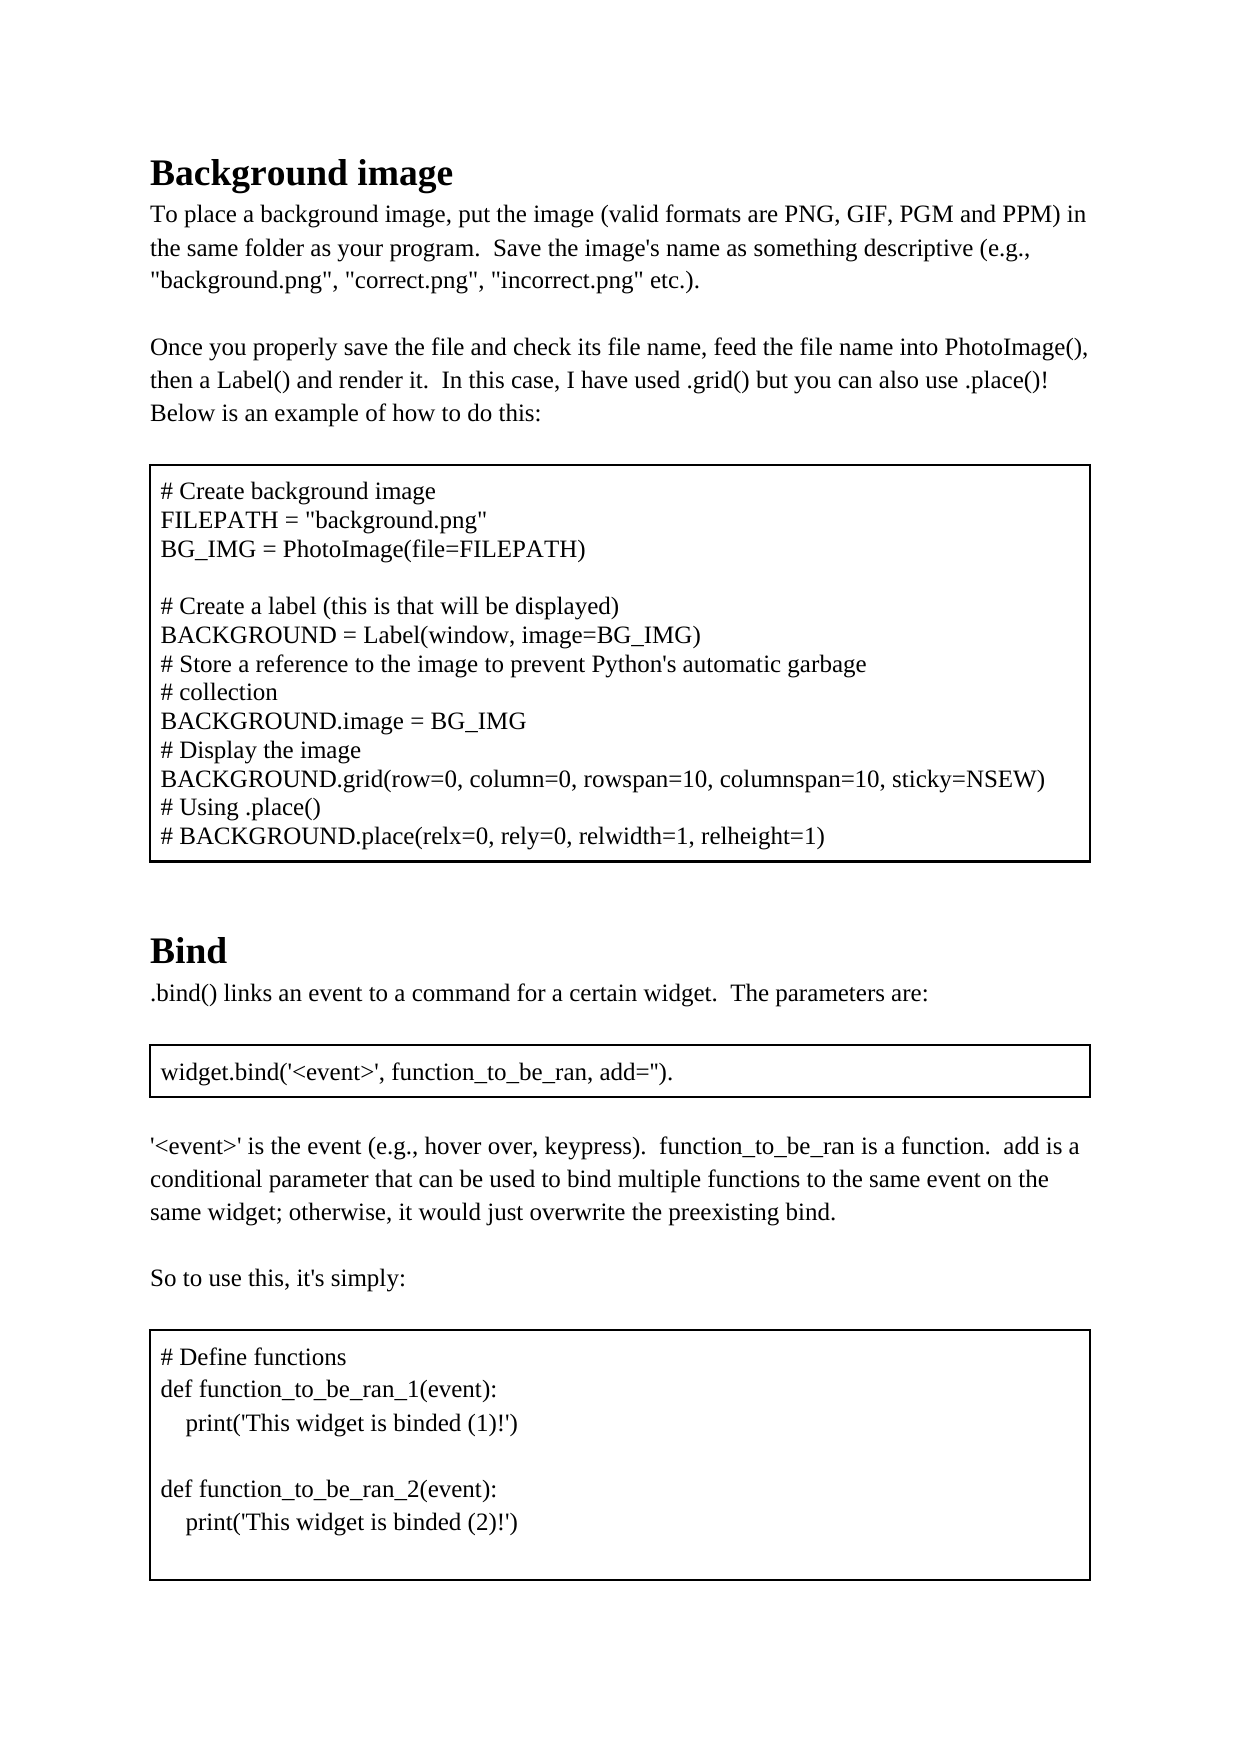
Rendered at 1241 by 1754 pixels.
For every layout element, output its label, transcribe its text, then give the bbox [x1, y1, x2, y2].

text So to use this, it's simply: [150, 1263, 1090, 1292]
text Background image [150, 150, 1090, 193]
text To place a background image, put the image (valid formats are PNG, GIF, PGM and PPM) in the same folder as your program. Save the image's name as something descriptive (e.g., "background.png", "correct.png", "incorrect.png" etc.). [150, 199, 1090, 294]
text Once you properly save the file and check its file name, feed the file name into PhotoImage(), then a Label() and render it. In this case, I have used .grid() but you can also use .place()! Below is an example of how to do this: [150, 332, 1090, 426]
text .bind() links an event to a command for a certain widget. The parameters are: [150, 978, 1090, 1007]
table_header # Define functions def function_to_be_ran_1(event): print('This widget is binded (1)!') def function_to_be_ran_2(event): print('This widget is binded (2)!') [151, 1331, 1089, 1579]
text '<event>' is the event (e.g., hover over, keypress). function_to_be_ran is a function. add is a conditional parameter that can be used to bind multiple functions to the same event on the same widget; otherwise, it would just overwrite the preexisting bind. [150, 1131, 1090, 1226]
table_header # Create background image FILEPATH = "background.png" BG_IMG = PhotoImage(file=FILEPATH) # Create a label (this is that will be displayed) BACKGROUND = Label(window, image=BG_IMG) # Store a reference to the image to prevent Python's automatic garbage # collection BACKGROUND.image = BG_IMG # Display the image BACKGROUND.grid(row=0, column=0, rowspan=10, columnspan=10, sticky=NSEW) # Using .place() # BACKGROUND.place(relx=0, rely=0, relwidth=1, relheight=1) [151, 466, 1089, 860]
table_header widget.bind('<event>', function_to_be_ran, add=''). [151, 1046, 1089, 1096]
text Bind [150, 928, 1090, 972]
